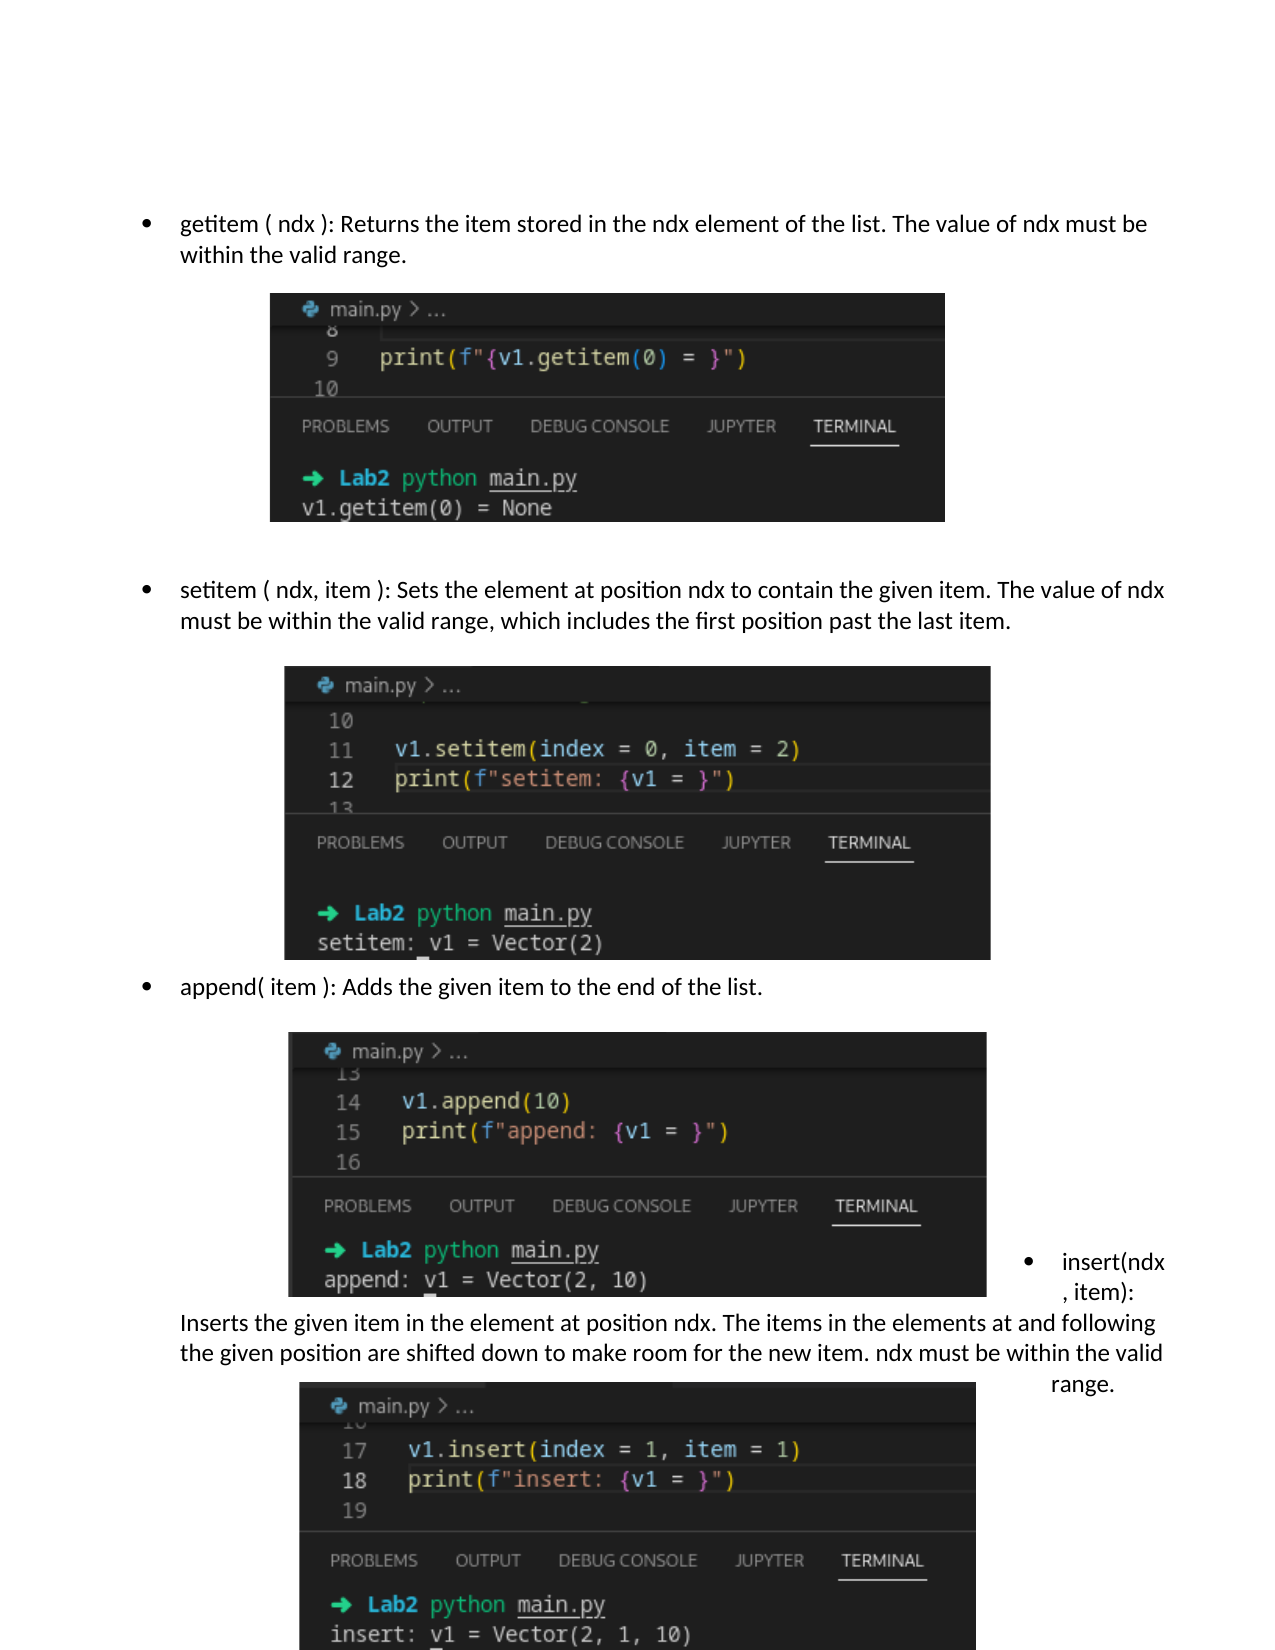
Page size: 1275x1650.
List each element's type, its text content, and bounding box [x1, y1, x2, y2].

list setitem ( ndx, item ): Sets the element at position ndx to contain the given item. The value of ndx must be within the valid range, which includes the first position past the last item. [142, 574, 1170, 636]
picture [288, 1032, 987, 1297]
list append( item ): Adds the given item to the end of the list. [142, 971, 1170, 1002]
picture [269, 293, 945, 522]
picture [299, 1382, 976, 1650]
list insert(ndx, item): Inserts the given item in the element at position ndx. The items in the elements at and following the given position are shifted down to make room for the new item. ndx must be within the valid range. [142, 1246, 1170, 1399]
list getitem ( ndx ): Returns the item stored in the ndx element of the list. The value of ndx must be within the valid range. [142, 208, 1170, 269]
picture [284, 666, 991, 960]
